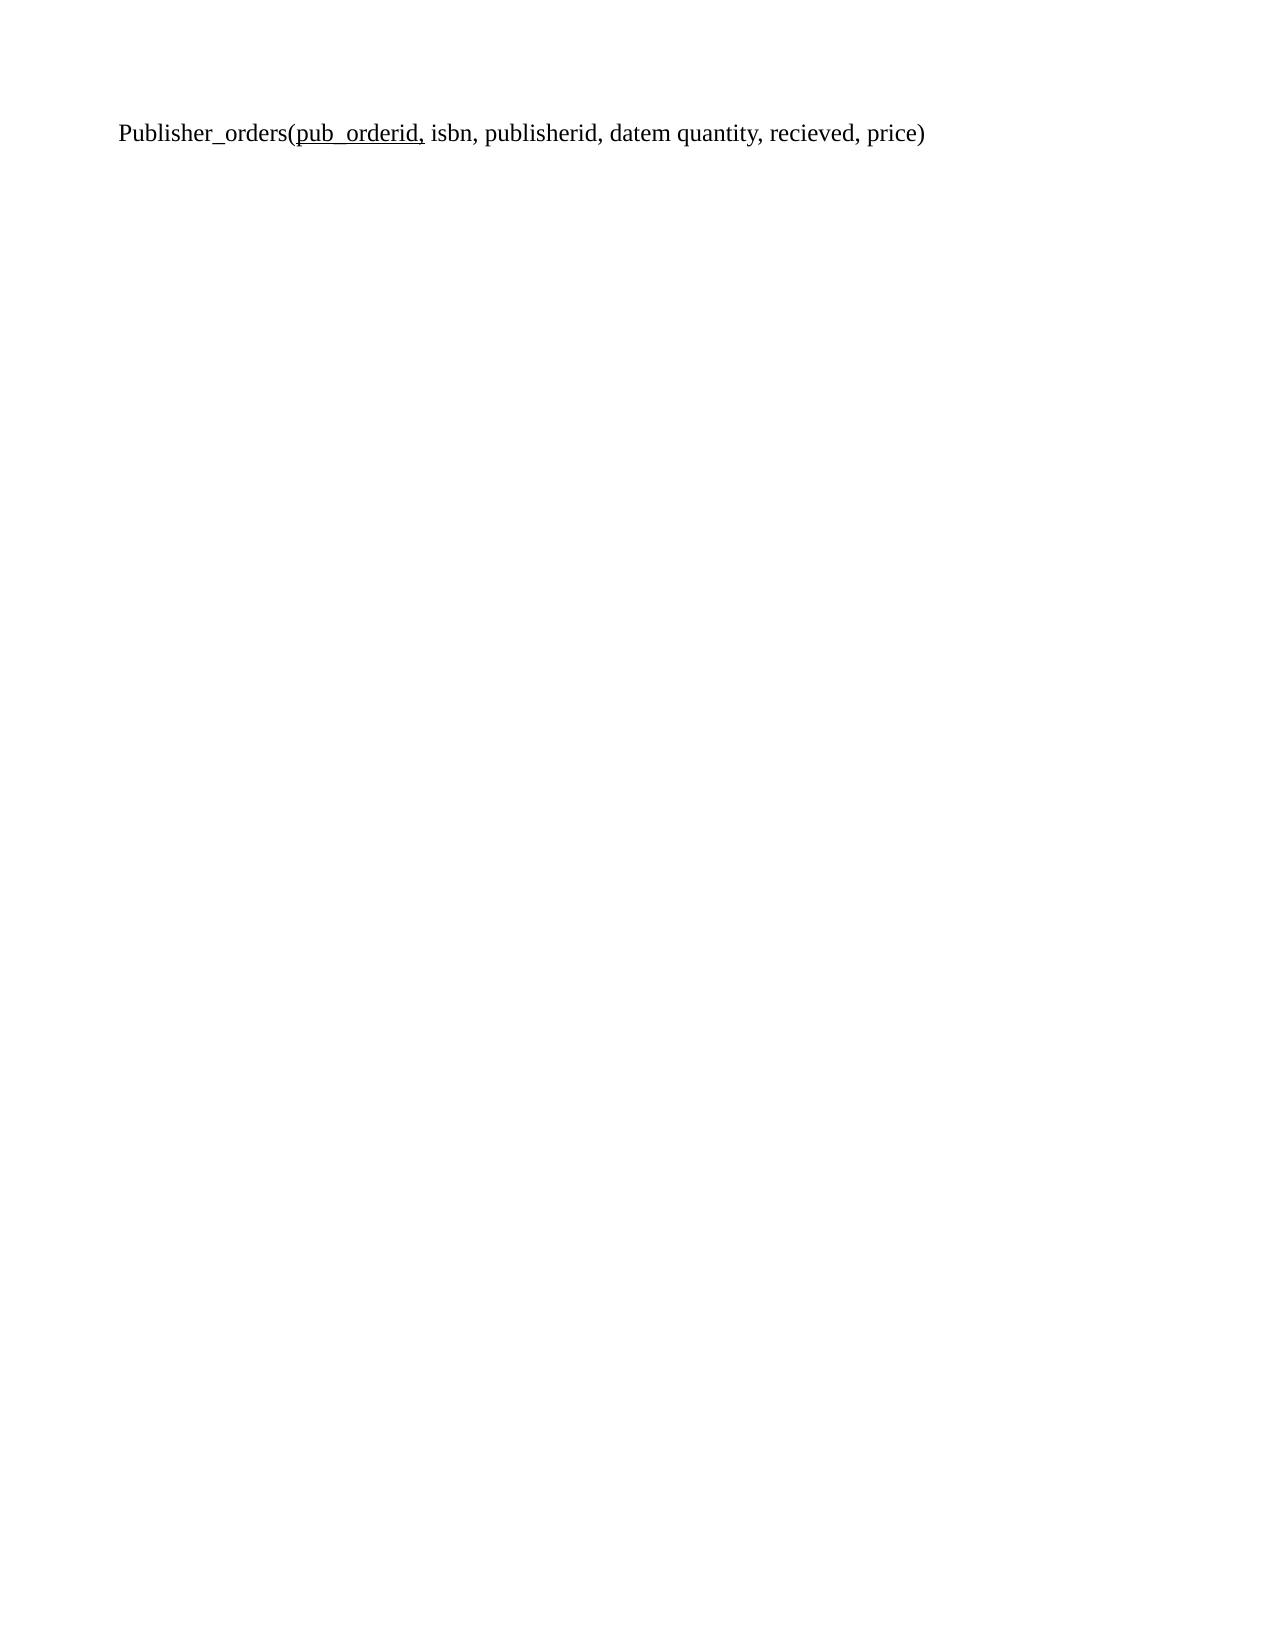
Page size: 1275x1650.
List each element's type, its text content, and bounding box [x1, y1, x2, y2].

text Publisher_orders(pub_orderid, isbn, publisherid, datem quantity, recieved, price) [118, 118, 1157, 147]
